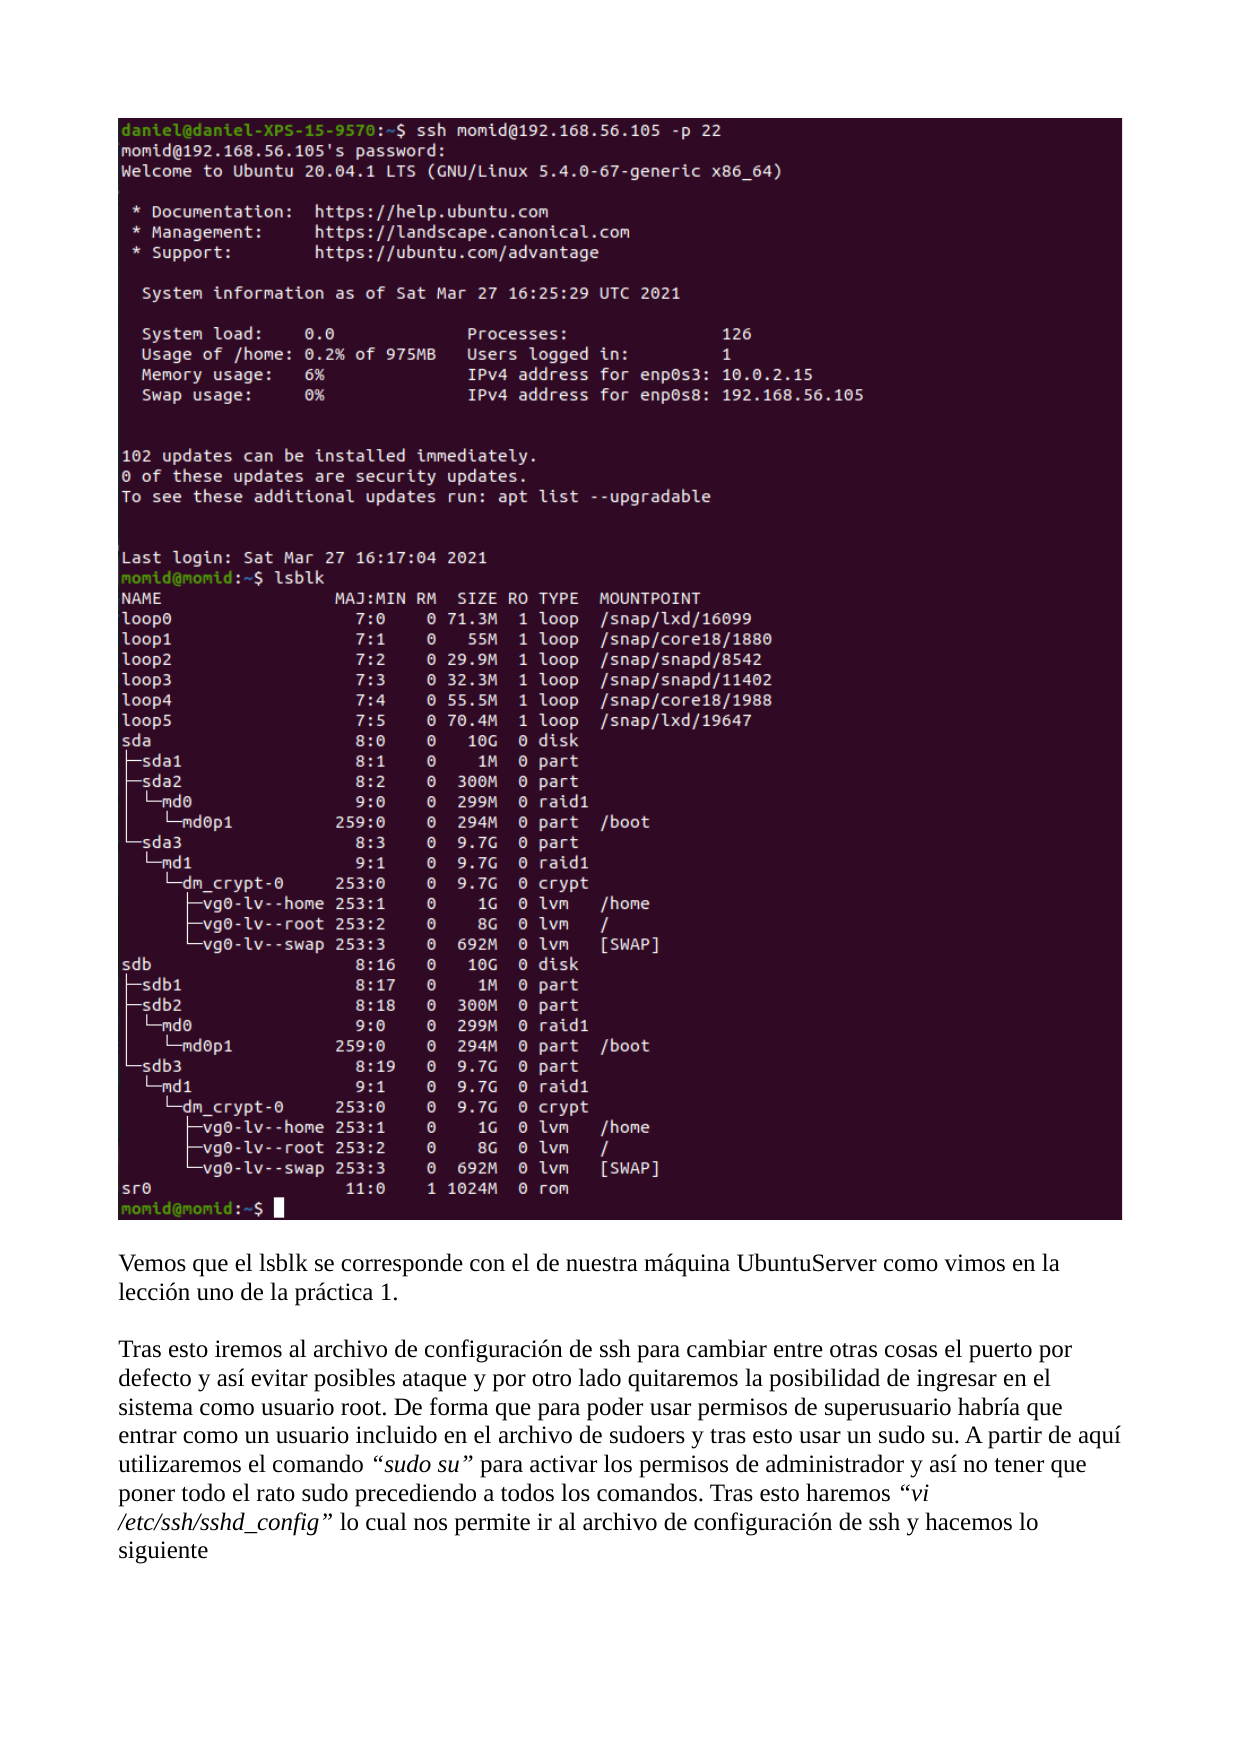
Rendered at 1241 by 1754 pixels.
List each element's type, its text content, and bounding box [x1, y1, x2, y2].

picture [118, 118, 1123, 1220]
text Tras esto iremos al archivo de configuración de ssh para cambiar entre otras cosas el puerto por defecto y así evitar posibles ataque y por otro lado quitaremos la posibilidad de ingresar en el sistema como usuario root. De forma que para poder usar permisos de superusuario habría que entrar como un usuario incluido en el archivo de sudoers y tras esto usar un sudo su. A partir de aquí utilizaremos el comando “sudo su” para activar los permisos de administrador y así no tener que poner todo el rato sudo precediendo a todos los comandos. Tras esto haremos “vi /etc/ssh/sshd_config” lo cual nos permite ir al archivo de configuración de ssh y hacemos lo siguiente [118, 1334, 1122, 1564]
text Vemos que el lsblk se corresponde con el de nuestra máquina UbuntuServer como vimos en la lección uno de la práctica 1. [118, 1248, 1122, 1305]
